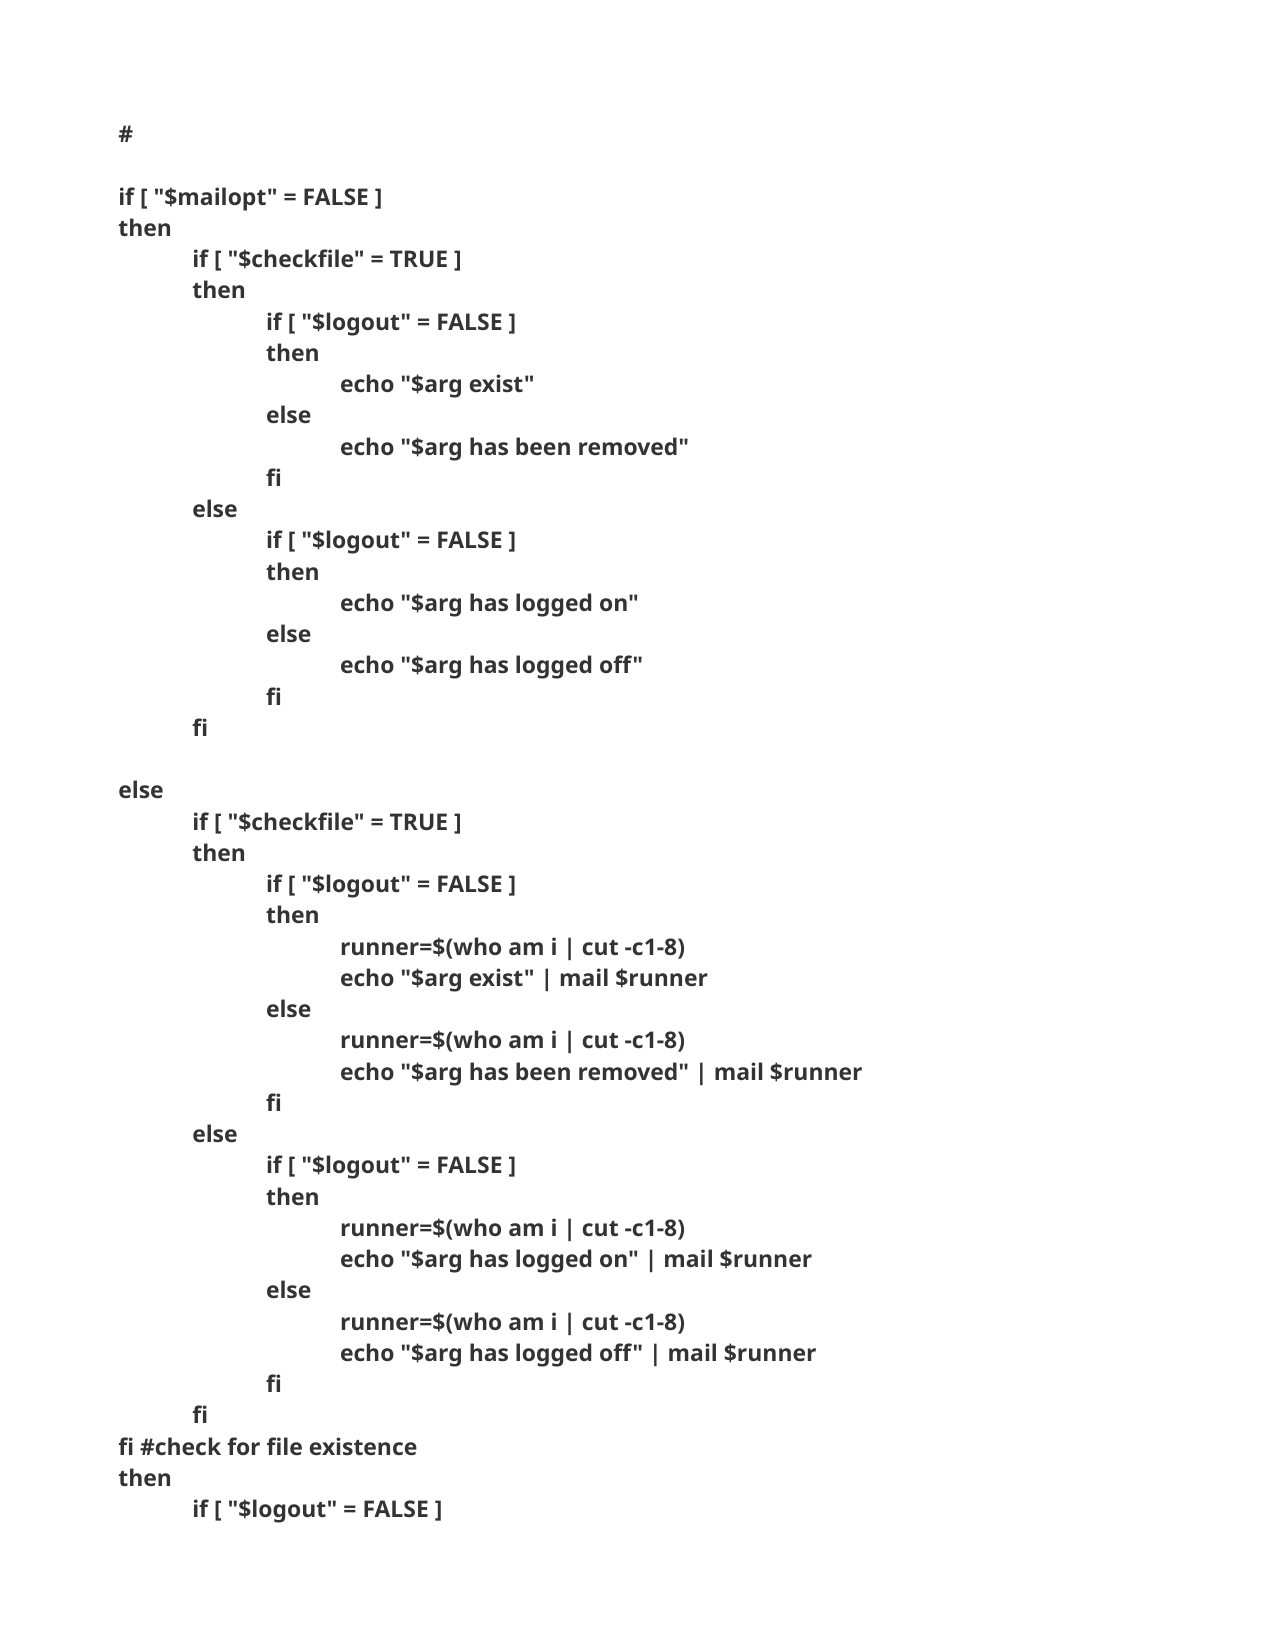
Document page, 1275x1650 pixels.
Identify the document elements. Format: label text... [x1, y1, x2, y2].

text else [118, 399, 1157, 431]
text fi [118, 462, 1157, 493]
text else [118, 493, 1157, 524]
text runner=$(who am i | cut -c1-8) [118, 1306, 1157, 1337]
text fi [118, 1399, 1157, 1431]
text echo "$arg has been removed" | mail $runner [118, 1056, 1157, 1087]
text fi [118, 1087, 1157, 1118]
text echo "$arg exist" [118, 368, 1157, 399]
text else [118, 993, 1157, 1024]
text then [118, 1181, 1157, 1212]
text fi [118, 712, 1157, 743]
text if [ "$logout" = FALSE ] [118, 868, 1157, 899]
text echo "$arg has logged on" | mail $runner [118, 1243, 1157, 1274]
text if [ "$logout" = FALSE ] [118, 1493, 1157, 1524]
text if [ "$logout" = FALSE ] [118, 1149, 1157, 1181]
text runner=$(who am i | cut -c1-8) [118, 1212, 1157, 1243]
text then [118, 899, 1157, 931]
text then [118, 337, 1157, 368]
text echo "$arg has logged off" | mail $runner [118, 1337, 1157, 1368]
text runner=$(who am i | cut -c1-8) [118, 931, 1157, 962]
text then [118, 556, 1157, 587]
text else [118, 1118, 1157, 1149]
text else [118, 618, 1157, 649]
text else [118, 1274, 1157, 1306]
text fi [118, 681, 1157, 712]
text if [ "$checkfile" = TRUE ] [118, 806, 1157, 837]
text echo "$arg has logged on" [118, 587, 1157, 618]
text if [ "$checkfile" = TRUE ] [118, 243, 1157, 274]
text fi [118, 1368, 1157, 1399]
text if [ "$logout" = FALSE ] [118, 524, 1157, 556]
text if [ "$mailopt" = FALSE ] [118, 181, 1157, 212]
text echo "$arg has been removed" [118, 431, 1157, 462]
text else [118, 774, 1157, 806]
text runner=$(who am i | cut -c1-8) [118, 1024, 1157, 1056]
text then [118, 837, 1157, 868]
text # [118, 118, 1157, 149]
text then [118, 212, 1157, 243]
text echo "$arg has logged off" [118, 649, 1157, 681]
text echo "$arg exist" | mail $runner [118, 962, 1157, 993]
text if [ "$logout" = FALSE ] [118, 306, 1157, 337]
text fi #check for file existence [118, 1431, 1157, 1462]
text then [118, 1462, 1157, 1493]
text then [118, 274, 1157, 306]
